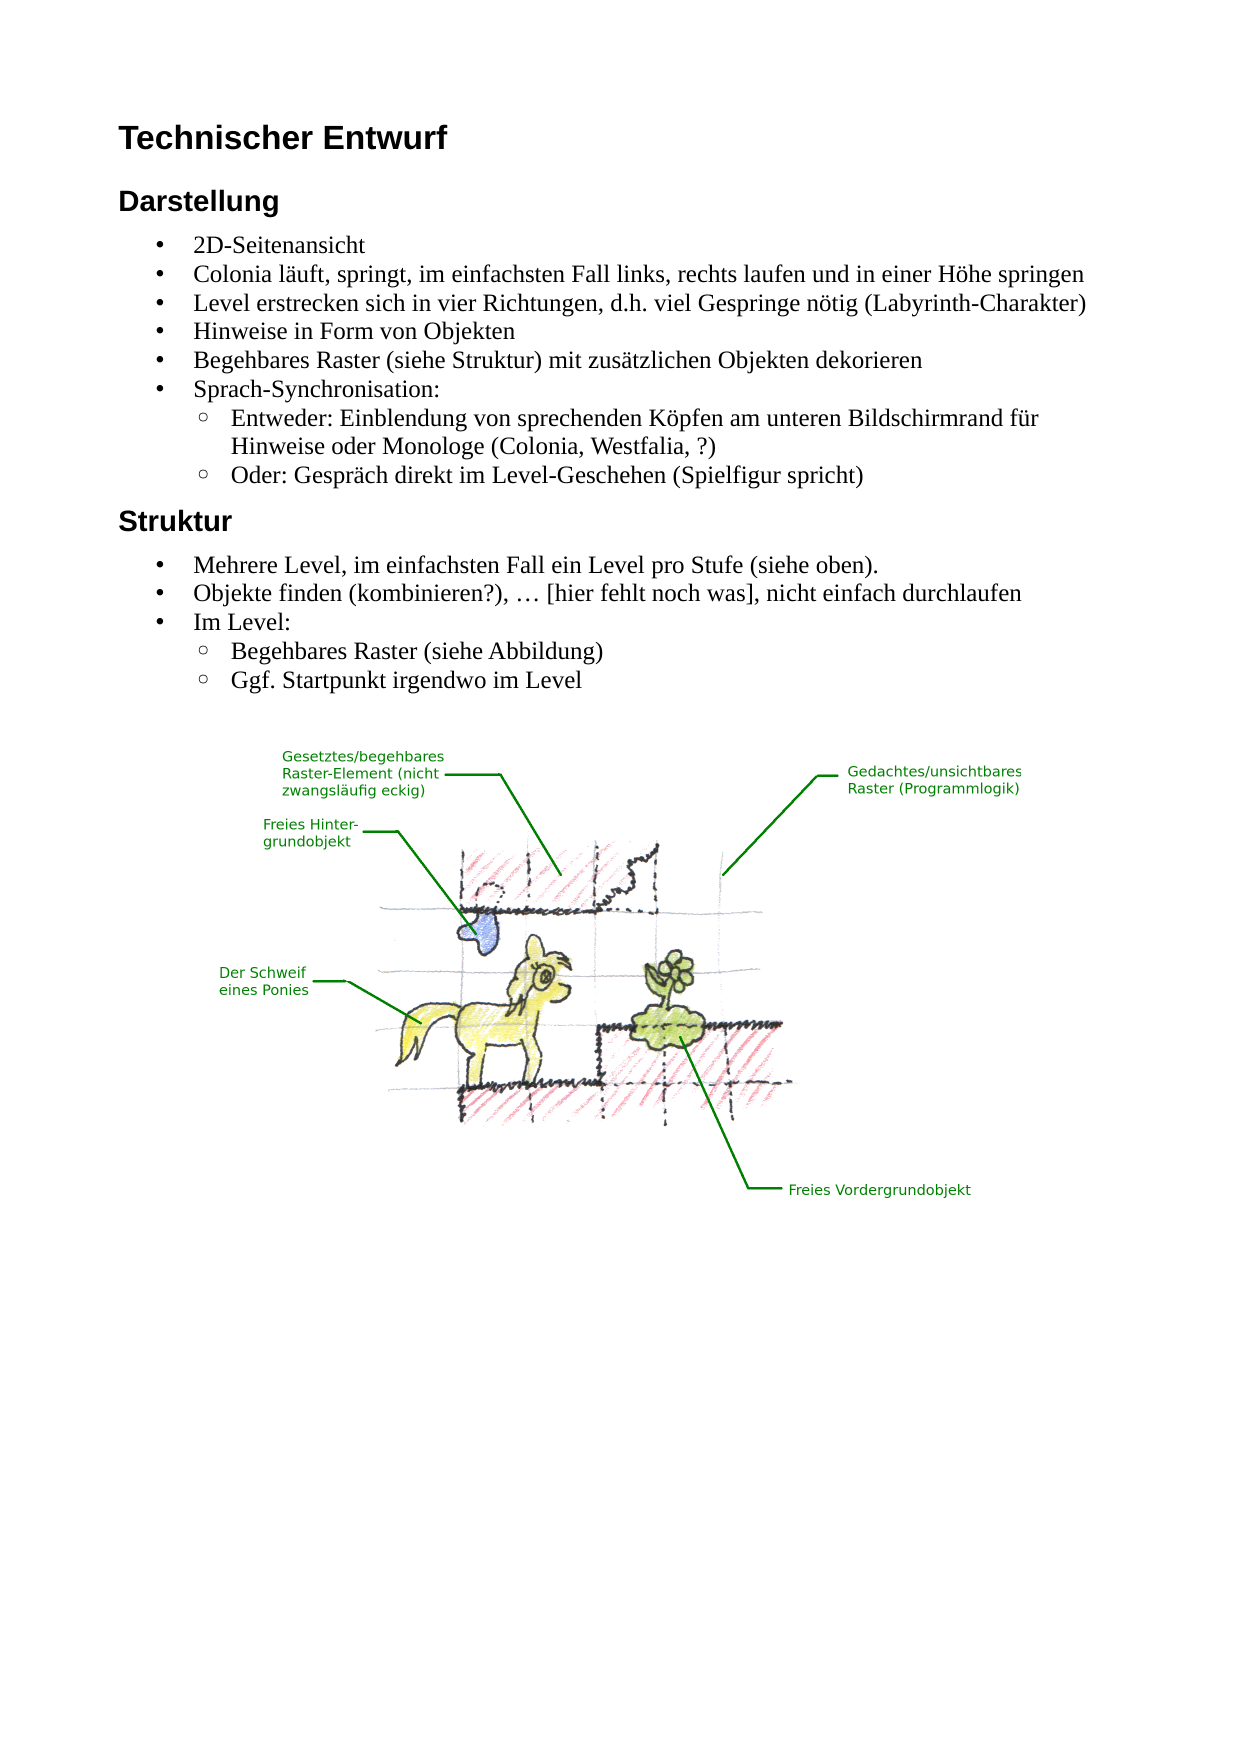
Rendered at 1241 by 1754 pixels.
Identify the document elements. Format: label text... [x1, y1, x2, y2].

list Oder: Gespräch direkt im Level-Geschehen (Spielfigur spricht) [193, 460, 1122, 489]
subtitle Struktur [118, 503, 1122, 537]
subtitle Darstellung [118, 184, 1122, 218]
list Level erstrecken sich in vier Richtungen, d.h. viel Gespringe nötig (Labyrinth-Charakter) [156, 288, 1122, 316]
list Colonia läuft, springt, im einfachsten Fall links, rechts laufen und in einer Höhe springen [156, 259, 1122, 288]
list Ggf. Startpunkt irgendwo im Level [193, 665, 1122, 693]
list Hinweise in Form von Objekten [156, 316, 1122, 345]
subtitle Technischer Entwurf [118, 118, 1122, 157]
list Mehrere Level, im einfachsten Fall ein Level pro Stufe (siehe oben). [156, 550, 1122, 578]
list Entweder: Einblendung von sprechenden Köpfen am unteren Bildschirmrand für Hinweise oder Monologe (Colonia, Westfalia, ?) [193, 403, 1122, 460]
list Im Level: [156, 607, 1122, 636]
list Sprach-Synchronisation: [156, 374, 1122, 403]
list Begehbares Raster (siehe Abbildung) [193, 636, 1122, 665]
list 2D-Seitenansicht [156, 230, 1122, 259]
list Begehbares Raster (siehe Struktur) mit zusätzlichen Objekten dekorieren [156, 345, 1122, 374]
picture [219, 751, 1022, 1198]
list Objekte finden (kombinieren?), … [hier fehlt noch was], nicht einfach durchlaufen [156, 578, 1122, 607]
